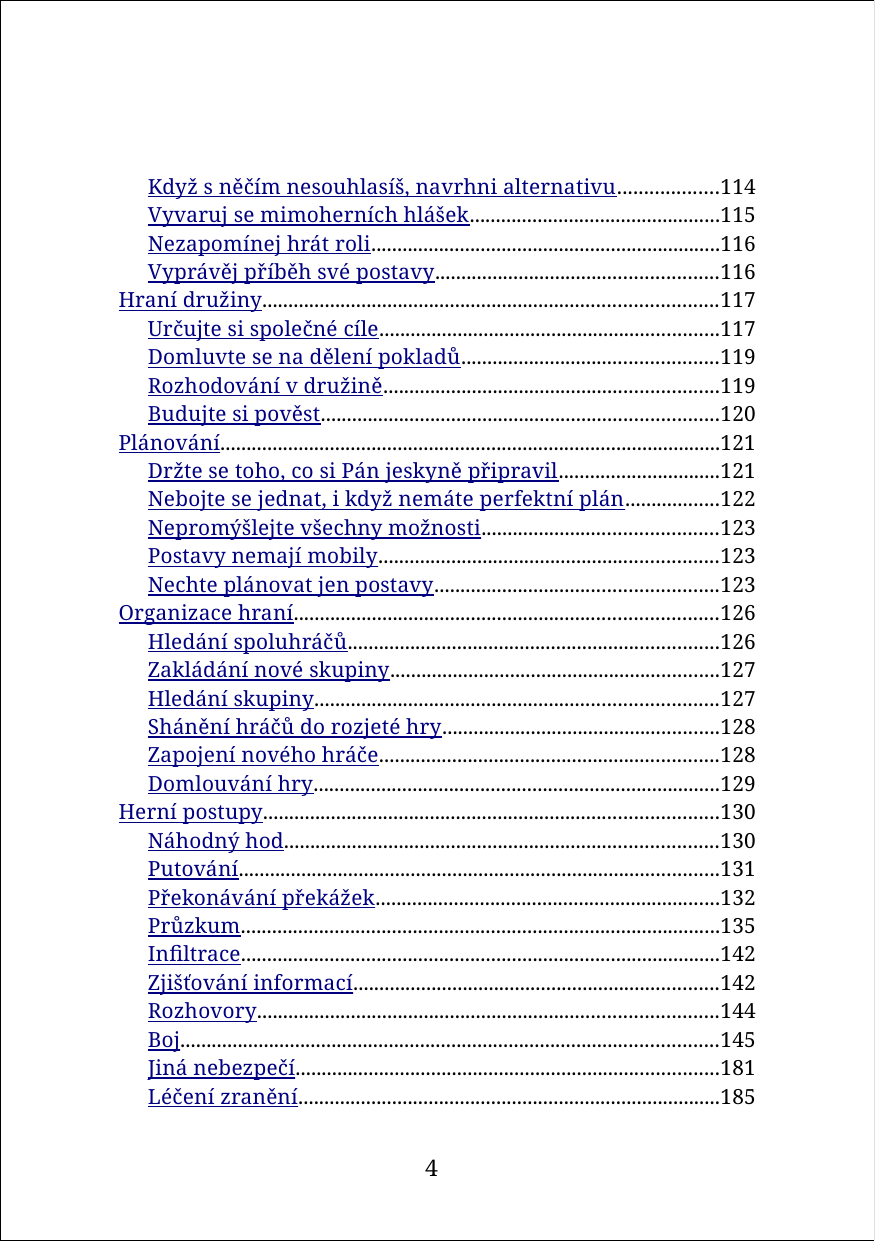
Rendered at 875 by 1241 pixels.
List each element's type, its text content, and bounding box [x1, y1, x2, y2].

text Vyvaruj se mimoherních hlášek 115 [148, 200, 756, 229]
text Plánování 121 [118, 428, 756, 456]
text Náhodný hod 130 [148, 826, 756, 854]
text Nezapomínej hrát roli 116 [148, 229, 756, 257]
text Hraní družiny 117 [118, 286, 756, 314]
text Herní postupy 130 [118, 797, 756, 826]
text Zakládání nové skupiny 127 [148, 655, 756, 684]
text Vyprávěj příběh své postavy 116 [148, 257, 756, 286]
text Infiltrace 142 [148, 939, 756, 968]
text Jiná nebezpečí 181 [148, 1053, 756, 1082]
text Domluvte se na dělení pokladů 119 [148, 342, 756, 371]
text Držte se toho, co si Pán jeskyně připravil 121 [148, 456, 756, 484]
text Rozhodování v družině 119 [148, 371, 756, 399]
text Určujte si společné cíle 117 [148, 314, 756, 342]
text Domlouvání hry 129 [148, 769, 756, 797]
text Zapojení nového hráče 128 [148, 741, 756, 769]
text Budujte si pověst 120 [148, 399, 756, 428]
text Hledání skupiny 127 [148, 684, 756, 712]
text Rozhovory 144 [148, 996, 756, 1025]
text Postavy nemají mobily 123 [148, 541, 756, 570]
text Zjišťování informací 142 [148, 968, 756, 996]
text Putování 131 [148, 854, 756, 883]
text Léčení zranění 185 [148, 1082, 756, 1110]
text Nepromýšlejte všechny možnosti 123 [148, 513, 756, 541]
text Organizace hraní 126 [118, 598, 756, 627]
text Průzkum 135 [148, 911, 756, 939]
text Boj 145 [148, 1025, 756, 1053]
text Když s něčím nesouhlasíš, navrhni alternativu 114 [148, 172, 756, 200]
text Překonávání překážek 132 [148, 883, 756, 911]
text Shánění hráčů do rozjeté hry 128 [148, 712, 756, 741]
text Hledání spoluhráčů 126 [148, 627, 756, 655]
text Nebojte se jednat, i když nemáte perfektní plán 122 [148, 484, 756, 513]
text Nechte plánovat jen postavy 123 [148, 570, 756, 598]
